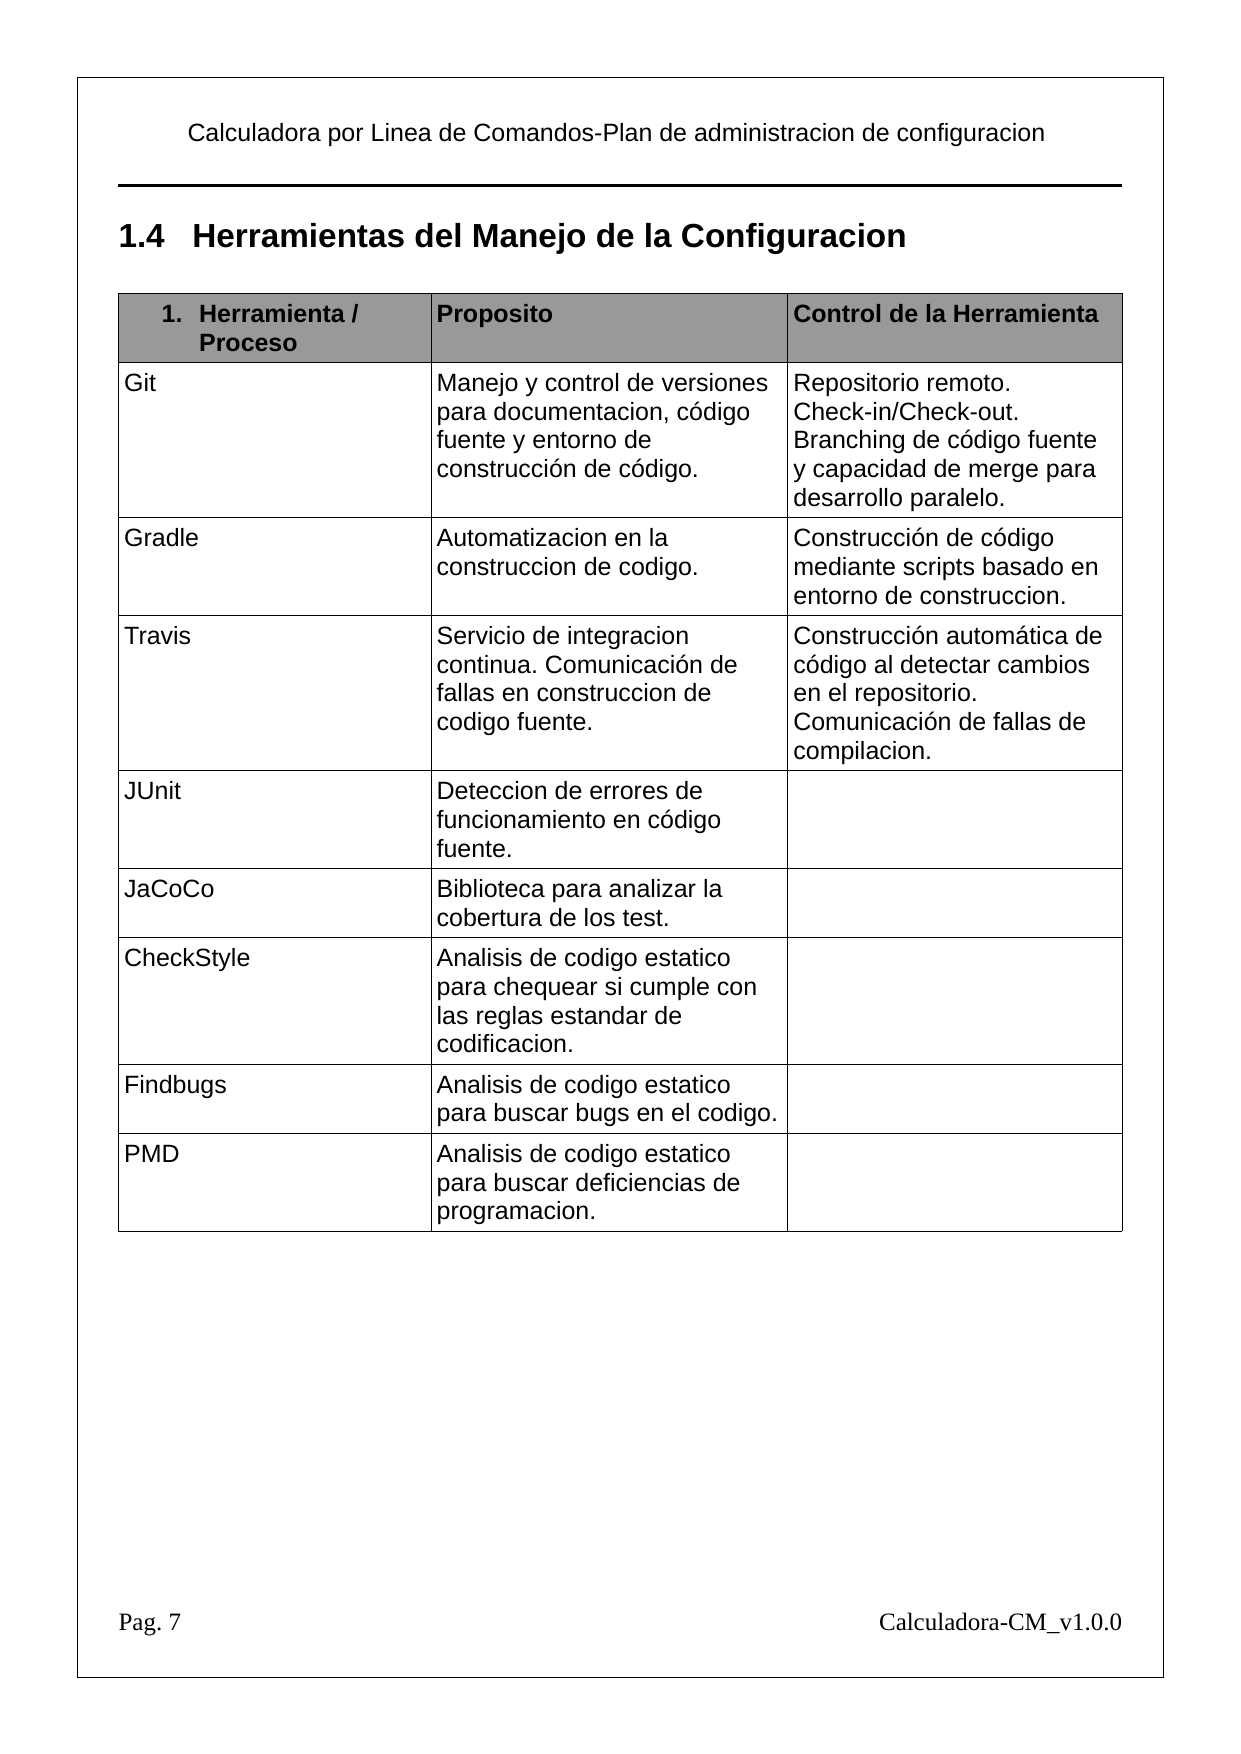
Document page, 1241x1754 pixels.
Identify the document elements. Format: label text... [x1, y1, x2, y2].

table_cell Analisis de codigo estatico para buscar deficiencias de programacion. [432, 1134, 787, 1231]
table_cell JUnit [119, 771, 431, 868]
table_cell Biblioteca para analizar la cobertura de los test. [432, 869, 787, 937]
table_cell Analisis de codigo estatico para buscar bugs en el codigo. [432, 1065, 787, 1133]
table_cell Construcción de código mediante scripts basado en entorno de construccion. [788, 518, 1122, 615]
table_cell JaCoCo [119, 869, 431, 937]
table_cell [788, 1065, 1122, 1133]
table_cell [788, 771, 1122, 868]
table_cell Manejo y control de versiones para documentacion, código fuente y entorno de construcción de código. [432, 363, 787, 517]
table_cell Gradle [119, 518, 431, 615]
table_cell Construcción automática de código al detectar cambios en el repositorio. Comunicación de fallas de compilacion. [788, 616, 1122, 770]
table_cell [788, 938, 1122, 1064]
table_cell Git [119, 363, 431, 517]
table_cell CheckStyle [119, 938, 431, 1064]
table_cell [788, 869, 1122, 937]
text 1.4 Herramientas del Manejo de la Configuracion [118, 216, 1122, 254]
table_cell Deteccion de errores de funcionamiento en código fuente. [432, 771, 787, 868]
table_cell Repositorio remoto. Check-in/Check-out. Branching de código fuente y capacidad de merge para desarrollo paralelo. [788, 363, 1122, 517]
table_cell Servicio de integracion continua. Comunicación de fallas en construccion de codigo fuente. [432, 616, 787, 770]
table_cell Analisis de codigo estatico para chequear si cumple con las reglas estandar de codificacion. [432, 938, 787, 1064]
table_cell Travis [119, 616, 431, 770]
table_header Herramienta / Proceso [119, 294, 431, 362]
table_cell Findbugs [119, 1065, 431, 1133]
table_cell PMD [119, 1134, 431, 1231]
table_cell [788, 1134, 1122, 1231]
table_header Control de la Herramienta [788, 294, 1122, 362]
table_cell Automatizacion en la construccion de codigo. [432, 518, 787, 615]
table_header Proposito [432, 294, 787, 362]
